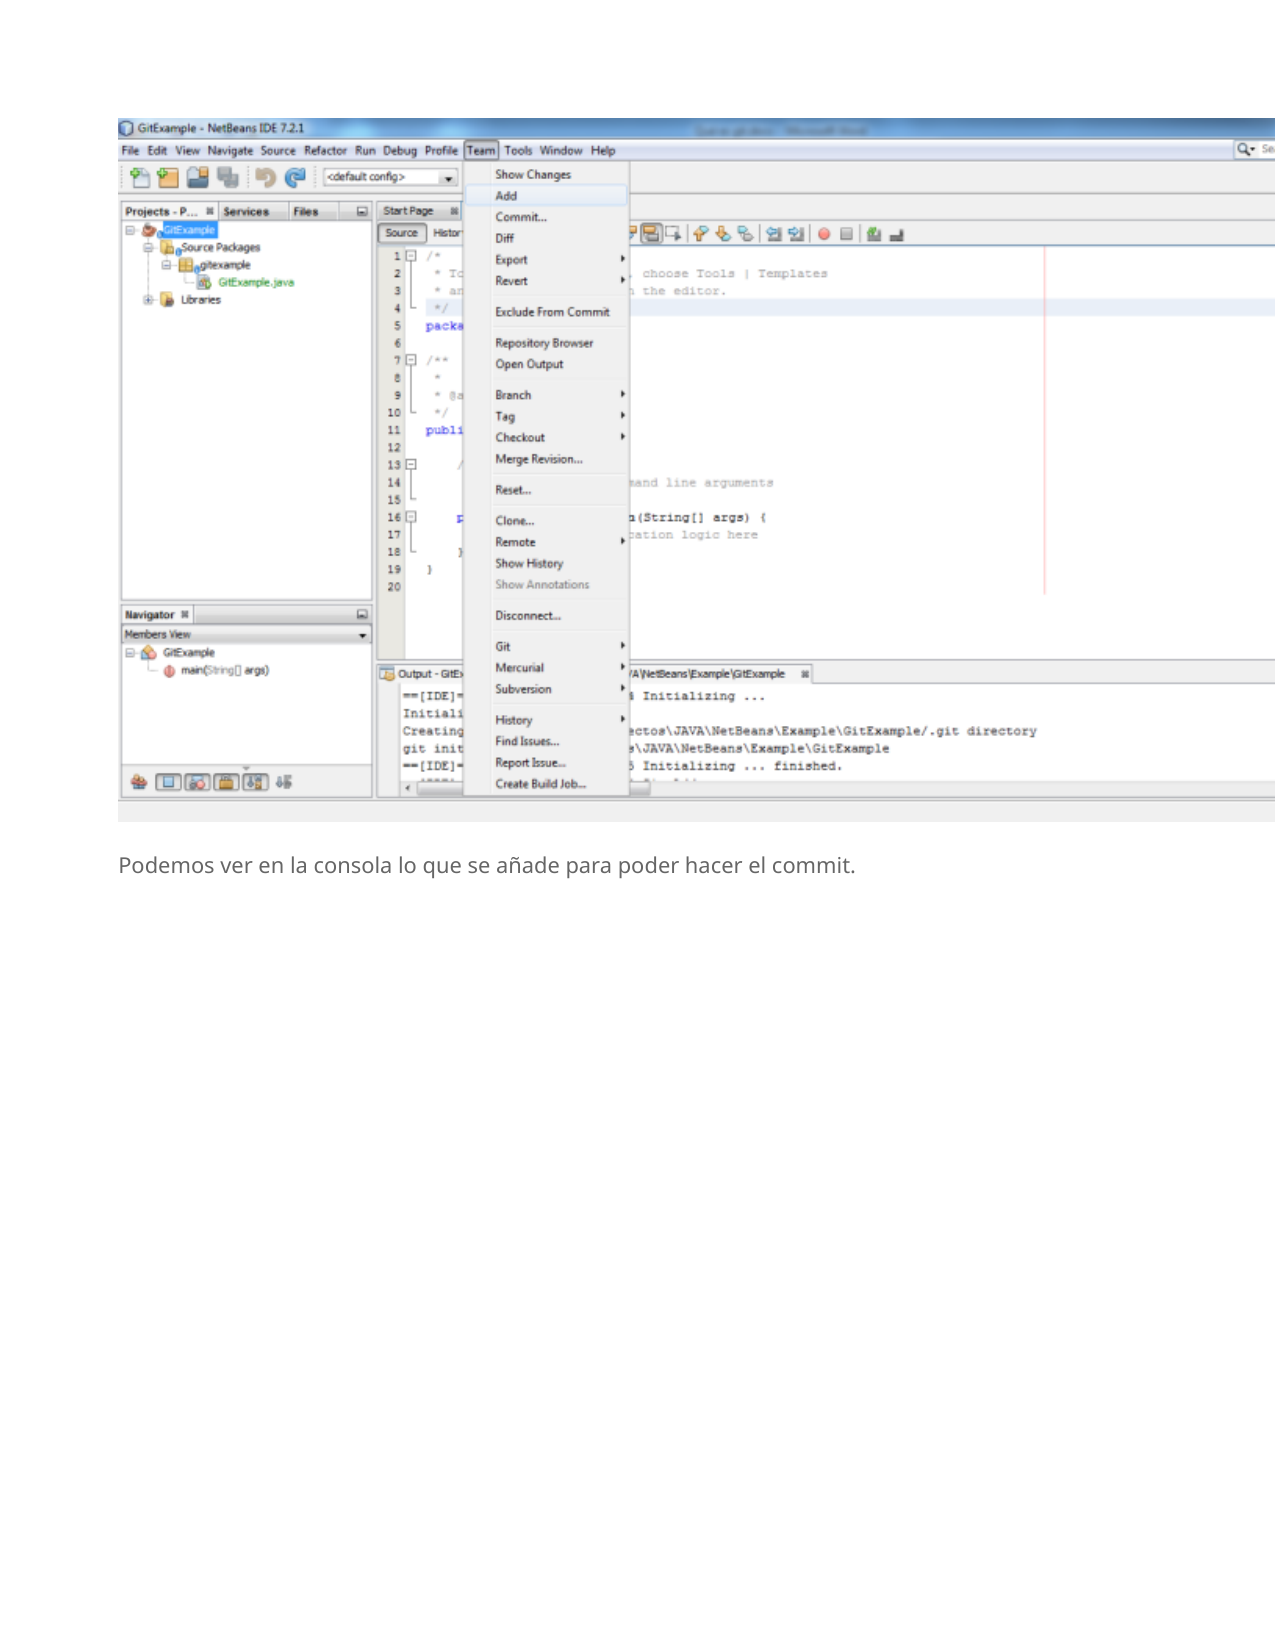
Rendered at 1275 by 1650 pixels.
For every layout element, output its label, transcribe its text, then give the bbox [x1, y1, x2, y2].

text Podemos ver en la consola lo que se añade para poder hacer el commit. [118, 850, 1157, 880]
picture [118, 118, 1275, 822]
